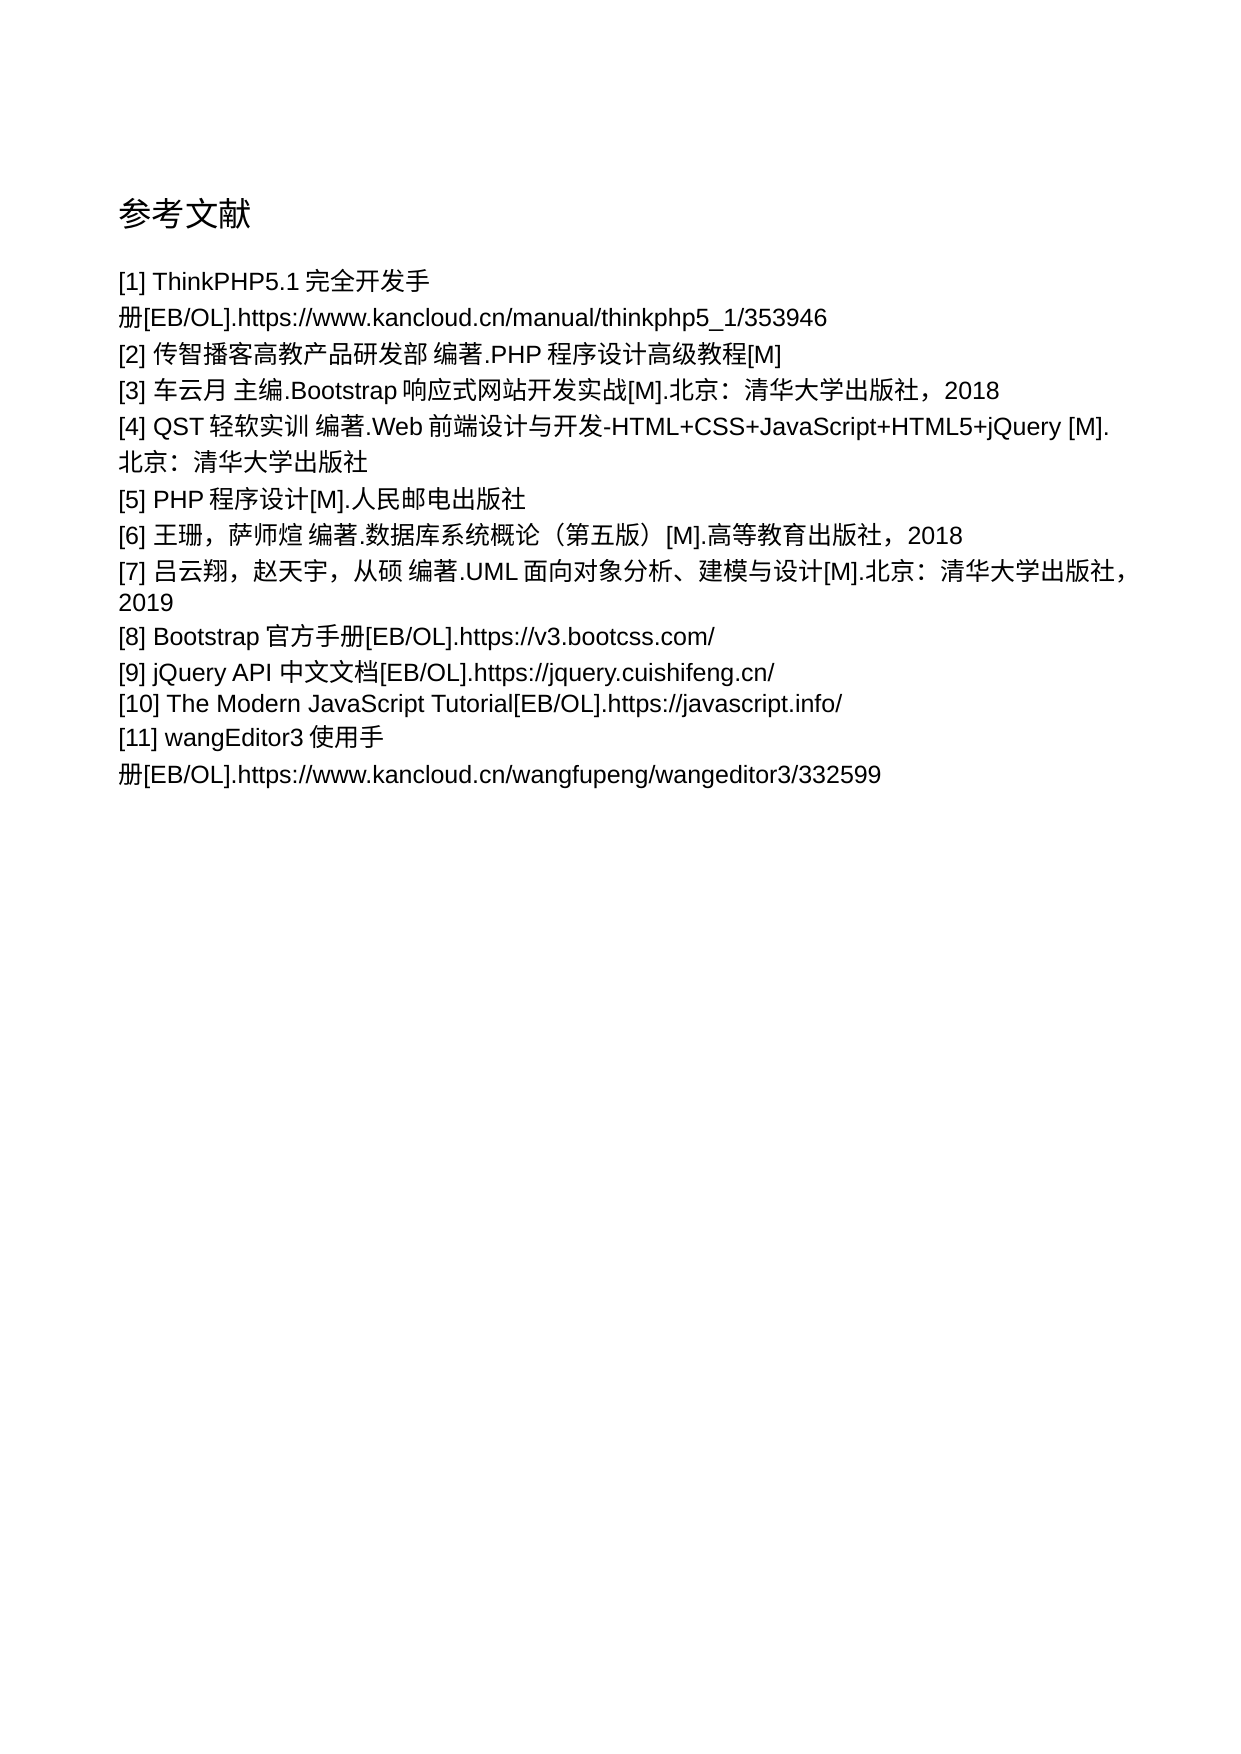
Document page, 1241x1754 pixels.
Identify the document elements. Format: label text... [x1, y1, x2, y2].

text [8] Bootstrap官方手册[EB/OL].https://v3.bootcss.com/ [118, 617, 1122, 653]
text [7] 吕云翔，赵天宇，从硕 编著.UML面向对象分析、建模与设计[M].北京：清华大学出版社，2019 [118, 552, 1122, 617]
text [3] 车云月 主编.Bootstrap响应式网站开发实战[M].北京：清华大学出版社，2018 [118, 370, 1122, 407]
text [1] ThinkPHP5.1完全开发手册[EB/OL].https://www.kancloud.cn/manual/thinkphp5_1/353946 [118, 262, 1122, 334]
text [10] The Modern JavaScript Tutorial[EB/OL].https://javascript.info/ [118, 689, 1122, 718]
text [11] wangEditor3使用手册[EB/OL].https://www.kancloud.cn/wangfupeng/wangeditor3/332599 [118, 718, 1122, 790]
text [2] 传智播客高教产品研发部 编著.PHP程序设计高级教程[M] [118, 334, 1122, 370]
text [4] QST轻软实训 编著.Web前端设计与开发-HTML+CSS+JavaScript+HTML5+jQuery [M].北京：清华大学出版社 [118, 407, 1122, 479]
text [5] PHP程序设计[M].人民邮电出版社 [118, 479, 1122, 515]
text [9] jQuery API 中文文档[EB/OL].https://jquery.cuishifeng.cn/ [118, 653, 1122, 689]
subtitle 参考文献 [118, 188, 1122, 236]
text [6] 王珊，萨师煊 编著.数据库系统概论（第五版）[M].高等教育出版社，2018 [118, 515, 1122, 552]
